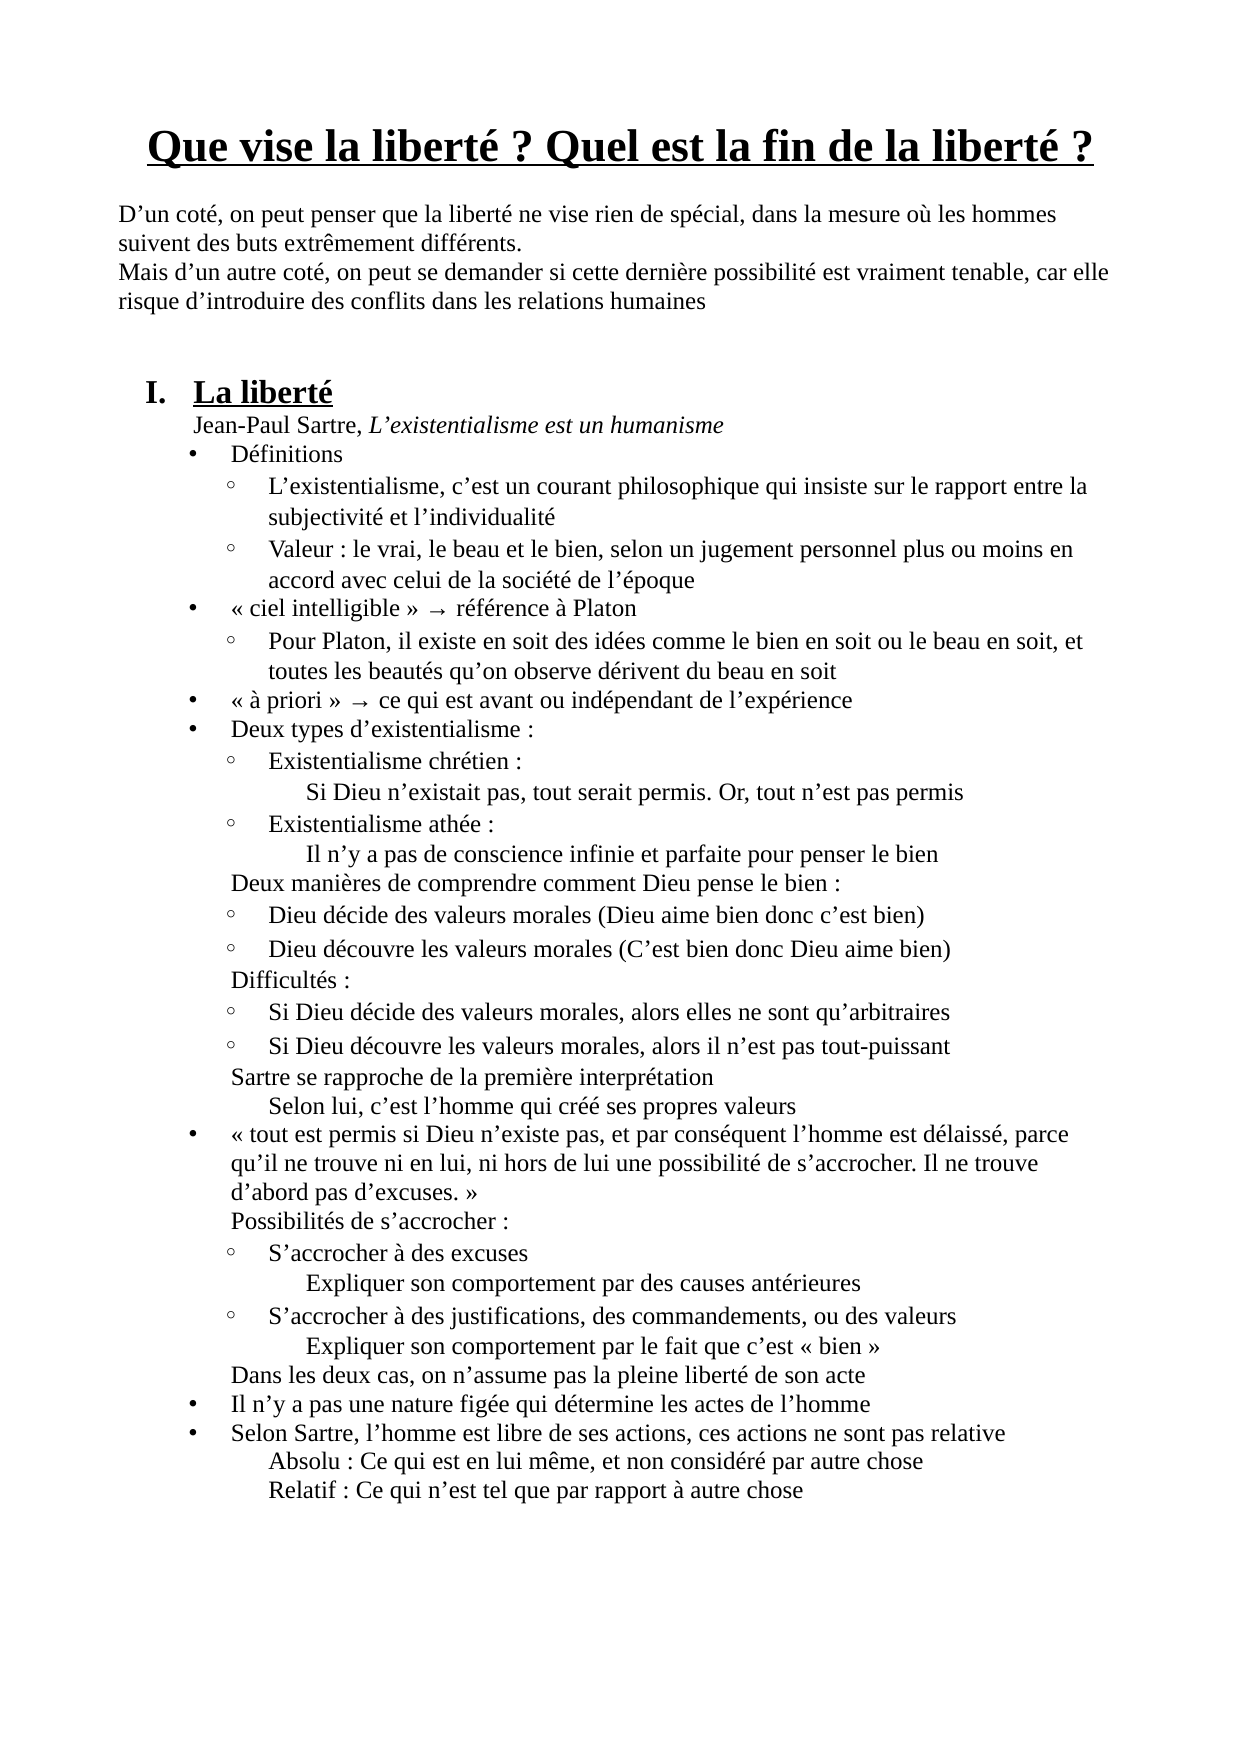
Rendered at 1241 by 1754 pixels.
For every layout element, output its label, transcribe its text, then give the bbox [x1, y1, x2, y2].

list Expliquer son comportement par le fait que c’est « bien » [268, 1331, 1122, 1360]
list Relatif : Ce qui n’est tel que par rapport à autre chose [231, 1475, 1122, 1504]
list Deux manières de comprendre comment Dieu pense le bien : [193, 868, 1122, 897]
list Sartre se rapproche de la première interprétation [193, 1062, 1122, 1091]
list L’existentialisme, c’est un courant philosophique qui insiste sur le rapport entre la subjectivité et l’individualité [231, 468, 1122, 531]
list Existentialisme athée : [231, 805, 1122, 839]
list Pour Platon, il existe en soit des idées comme le bien en soit ou le beau en soit, et toutes les beautés qu’on observe dérivent du beau en soit [231, 622, 1122, 685]
list Dans les deux cas, on n’assume pas la pleine liberté de son acte [193, 1360, 1122, 1389]
list Définitions [193, 439, 1122, 468]
list Si Dieu décide des valeurs morales, alors elles ne sont qu’arbitraires [231, 994, 1122, 1028]
list Jean-Paul Sartre, L’existentialisme est un humanisme [156, 410, 1122, 439]
list Il n’y a pas une nature figée qui détermine les actes de l’homme [193, 1389, 1122, 1418]
list Difficultés : [193, 965, 1122, 994]
text Que vise la liberté ? Quel est la fin de la liberté ? [118, 118, 1122, 171]
list Si Dieu découvre les valeurs morales, alors il n’est pas tout-puissant [231, 1028, 1122, 1062]
text Mais d’un autre coté, on peut se demander si cette dernière possibilité est vraiment tenable, car elle risque d’introduire des conflits dans les relations humaines [118, 257, 1122, 314]
list Possibilités de s’accrocher : [193, 1206, 1122, 1234]
list Absolu : Ce qui est en lui même, et non considéré par autre chose [231, 1446, 1122, 1475]
list Selon lui, c’est l’homme qui créé ses propres valeurs [231, 1091, 1122, 1119]
list « ciel intelligible » → référence à Platon [193, 593, 1122, 622]
list La liberté [156, 372, 1122, 410]
list Deux types d’existentialisme : [193, 714, 1122, 743]
list S’accrocher à des justifications, des commandements, ou des valeurs [231, 1297, 1122, 1331]
list Valeur : le vrai, le beau et le bien, selon un jugement personnel plus ou moins en accord avec celui de la société de l’époque [231, 531, 1122, 593]
list Expliquer son comportement par des causes antérieures [268, 1268, 1122, 1297]
list Il n’y a pas de conscience infinie et parfaite pour penser le bien [268, 839, 1122, 868]
list Dieu découvre les valeurs morales (C’est bien donc Dieu aime bien) [231, 931, 1122, 965]
list Si Dieu n’existait pas, tout serait permis. Or, tout n’est pas permis [268, 777, 1122, 805]
list Dieu décide des valeurs morales (Dieu aime bien donc c’est bien) [231, 897, 1122, 931]
list « à priori » → ce qui est avant ou indépendant de l’expérience [193, 685, 1122, 714]
list S’accrocher à des excuses [231, 1234, 1122, 1268]
list Existentialisme chrétien : [231, 743, 1122, 777]
list Selon Sartre, l’homme est libre de ses actions, ces actions ne sont pas relative [193, 1418, 1122, 1446]
text D’un coté, on peut penser que la liberté ne vise rien de spécial, dans la mesure où les hommes suivent des buts extrêmement différents. [118, 199, 1122, 257]
list « tout est permis si Dieu n’existe pas, et par conséquent l’homme est délaissé, parce qu’il ne trouve ni en lui, ni hors de lui une possibilité de s’accrocher. Il ne trouve d’abord pas d’excuses. » [193, 1119, 1122, 1206]
